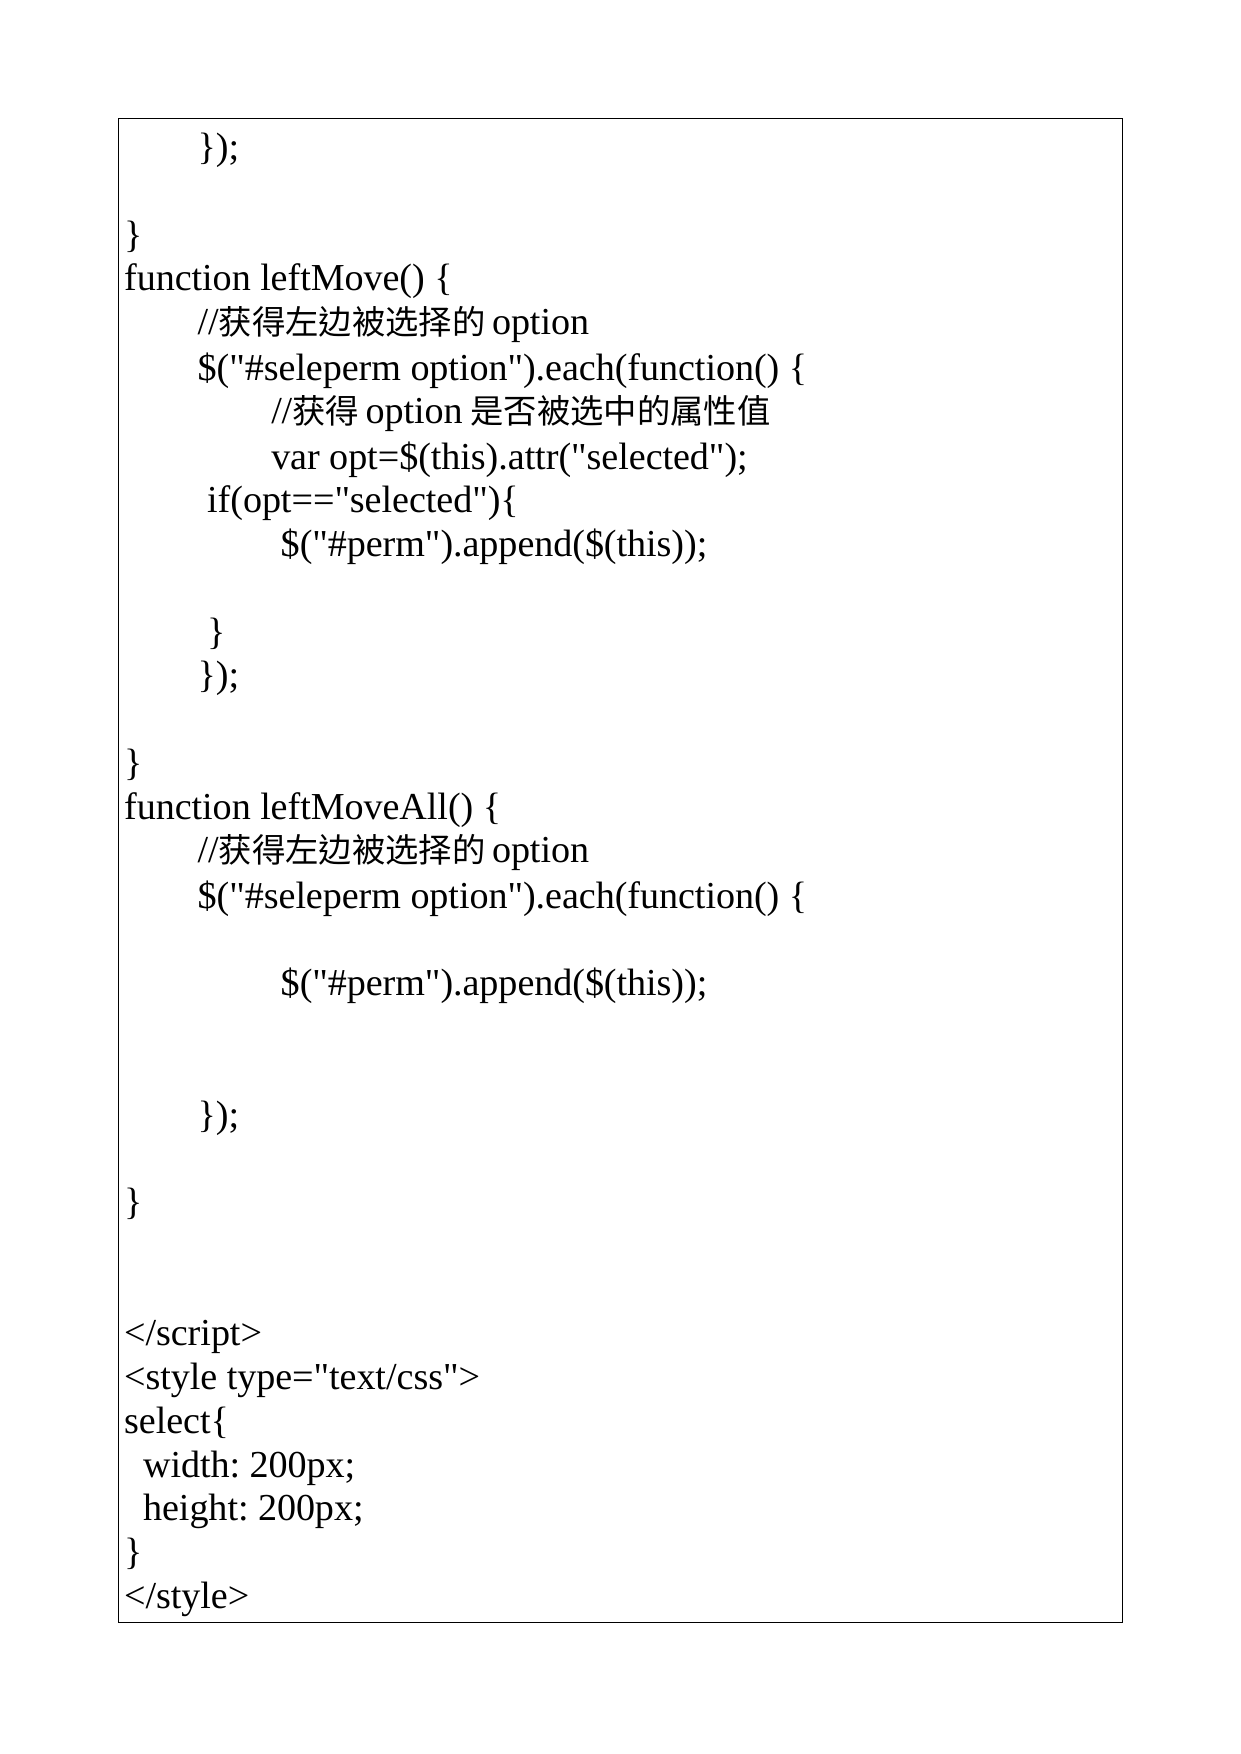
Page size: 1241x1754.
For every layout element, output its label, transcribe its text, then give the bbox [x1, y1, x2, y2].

table_header }); } function leftMove() { //获得左边被选择的option $("#seleperm option").each(function() { //获得option是否被选中的属性值 var opt=$(this).attr("selected"); if(opt=="selected"){ $("#perm").append($(this)); } }); } function leftMoveAll() { //获得左边被选择的option $("#seleperm option").each(function() { $("#perm").append($(this)); }); } </script> <style type="text/css"> select{ width: 200px; height: 200px; } </style> [119, 119, 1122, 1622]
